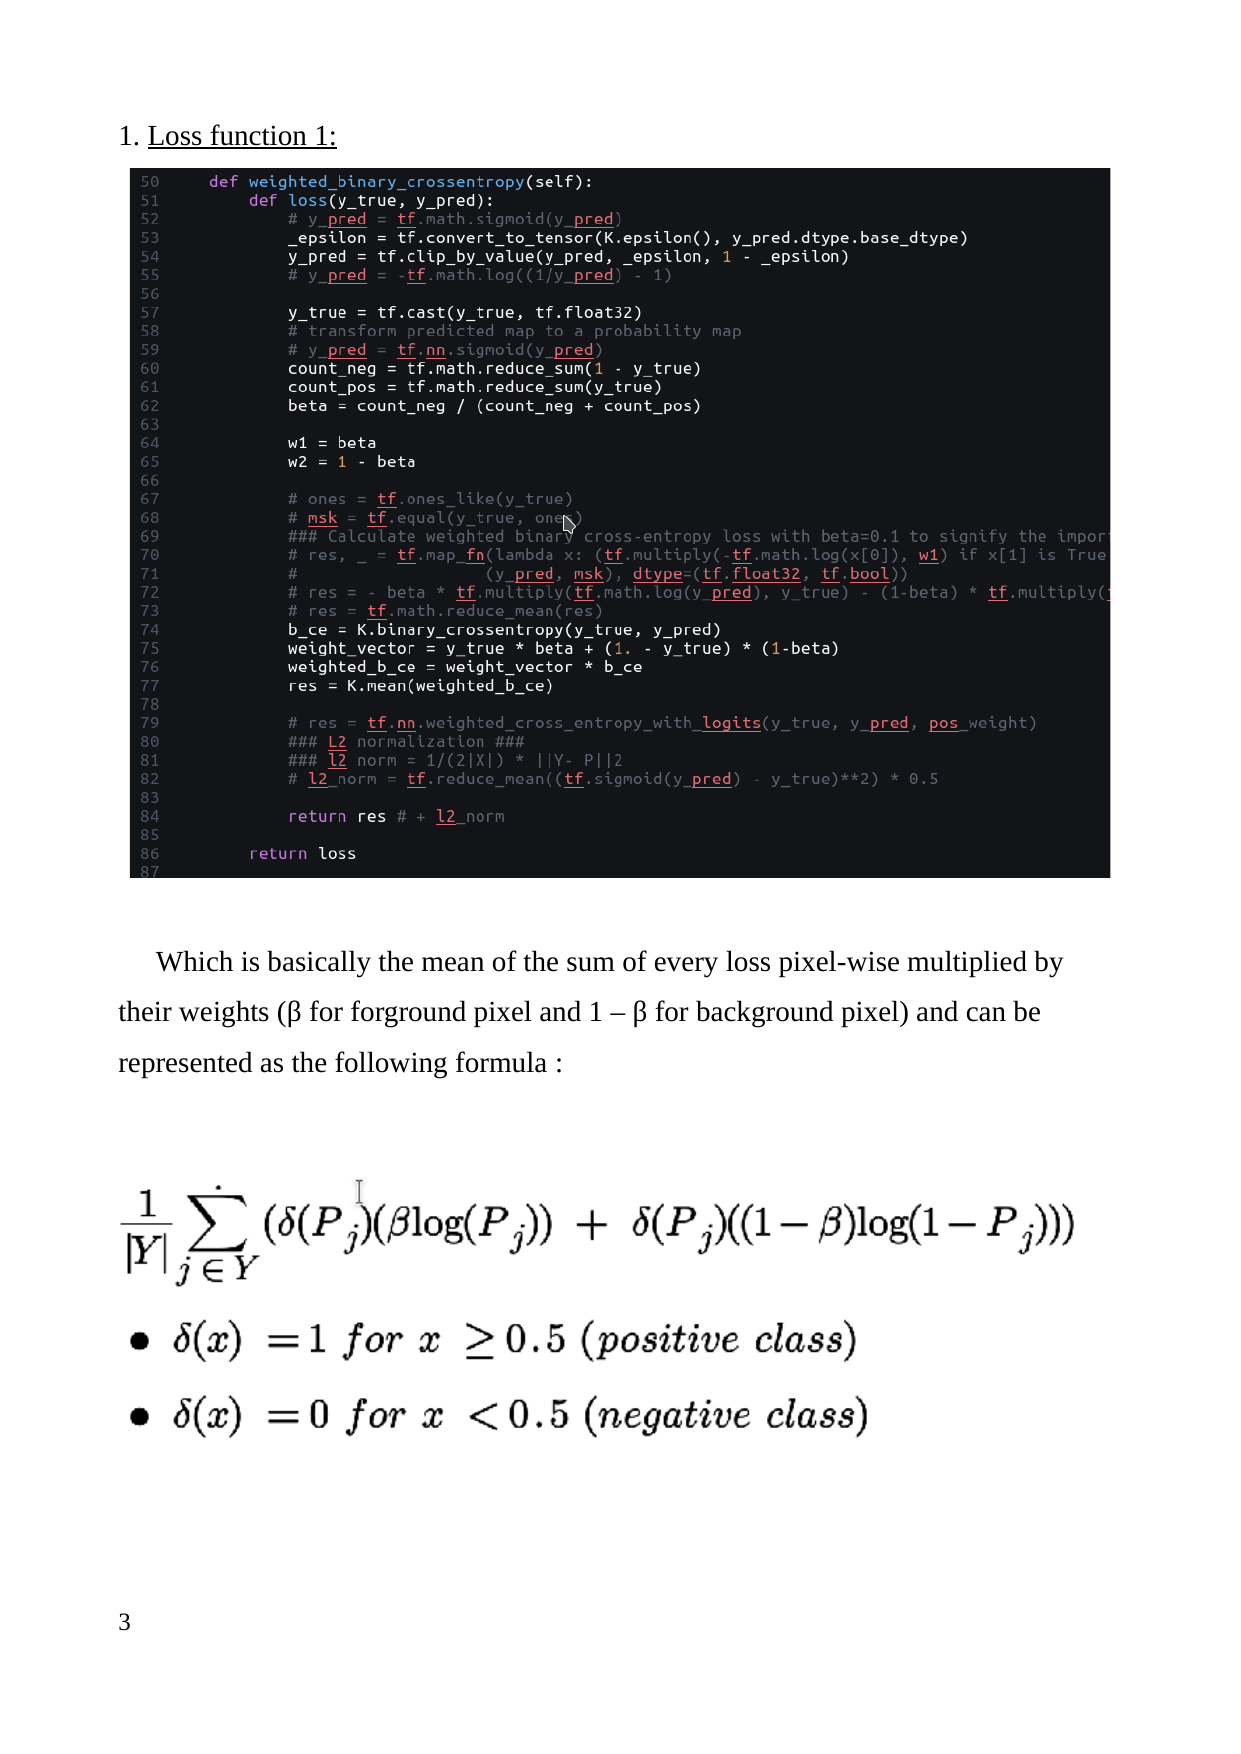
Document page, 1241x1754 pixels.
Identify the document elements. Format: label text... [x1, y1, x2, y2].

text 1. Loss function 1: [118, 118, 1122, 152]
picture [129, 168, 1111, 878]
picture [118, 1145, 1123, 1484]
text Which is basically the mean of the sum of every loss pixel-wise multiplied by their weights (β for forground pixel and 1 – β for background pixel) and can be represented as the following formula : [118, 944, 1122, 1078]
